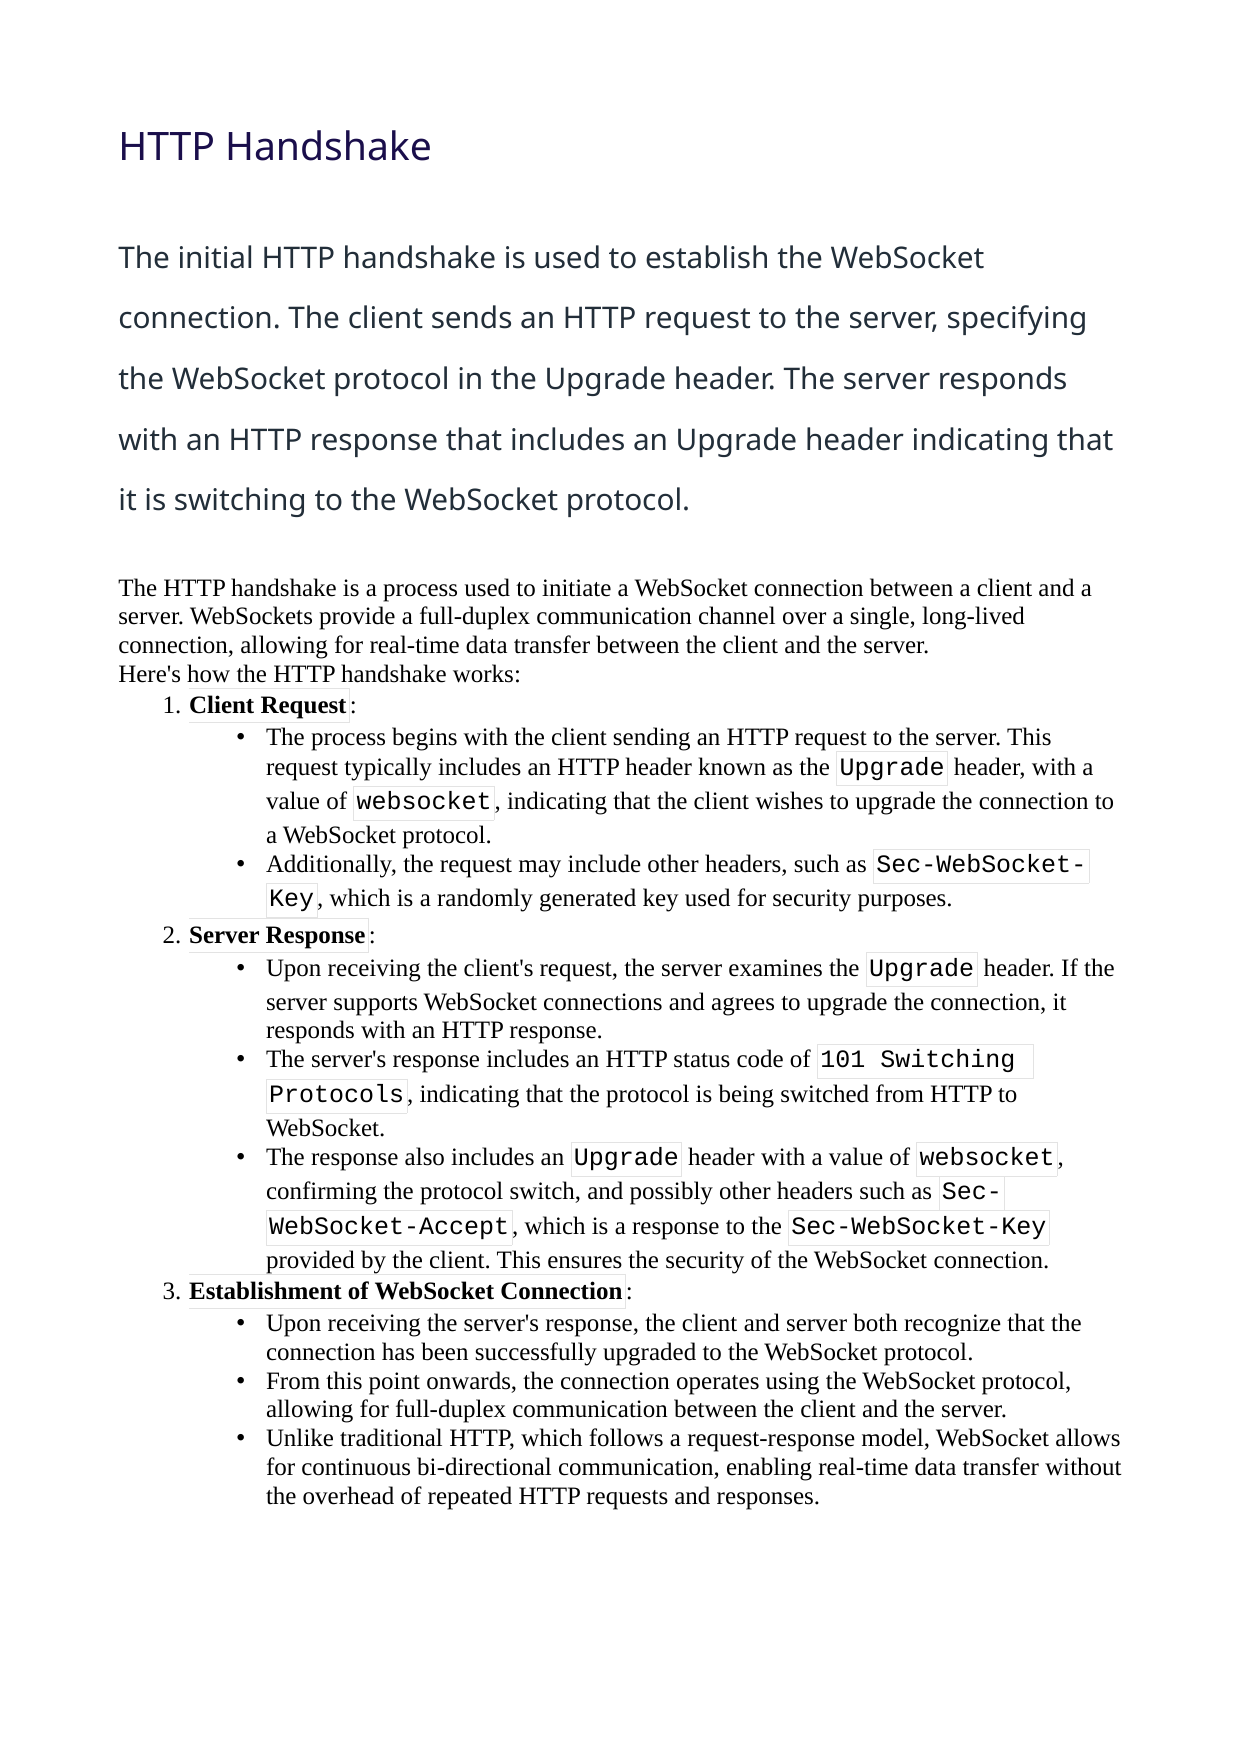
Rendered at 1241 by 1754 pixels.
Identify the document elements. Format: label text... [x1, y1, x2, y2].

text The HTTP handshake is a process used to initiate a WebSocket connection between a client and a server. WebSockets provide a full-duplex communication channel over a single, long-lived connection, allowing for real-time data transfer between the client and the server. [118, 573, 1122, 659]
list The response also includes an Upgrade header with a value of websocket, confirming the protocol switch, and possibly other headers such as Sec-WebSocket-Accept, which is a response to the Sec-WebSocket-Key provided by the client. This ensures the security of the WebSocket connection. [236, 1142, 1122, 1273]
list Upon receiving the server's response, the client and server both recognize that the connection has been successfully upgraded to the WebSocket protocol. [236, 1308, 1122, 1366]
list The server's response includes an HTTP status code of 101 Switching Protocols, indicating that the protocol is being switched from HTTP to WebSocket. [236, 1044, 1122, 1142]
list Establishment of WebSocket Connection: [626, 1273, 1122, 1308]
list Unlike traditional HTTP, which follows a request-response model, WebSocket allows for continuous bi-directional communication, enabling real-time data transfer without the overhead of repeated HTTP requests and responses. [236, 1423, 1122, 1509]
list Additionally, the request may include other headers, such as Sec-WebSocket-Key, which is a randomly generated key used for security purposes. [236, 849, 1122, 917]
subtitle HTTP Handshake [118, 118, 1122, 171]
list Upon receiving the client's request, the server examines the Upgrade header. If the server supports WebSocket connections and agrees to upgrade the connection, it responds with an HTTP response. [236, 952, 1122, 1044]
list Server Response: [369, 917, 1122, 952]
list Establishment of WebSocket Connection: [162, 1273, 625, 1308]
list Client Request: [350, 688, 1122, 722]
list From this point onwards, the connection operates using the WebSocket protocol, allowing for full-duplex communication between the client and the server. [236, 1366, 1122, 1423]
list Client Request: [162, 688, 349, 722]
text The initial HTTP handshake is used to establish the WebSocket connection. The client sends an HTTP request to the server, specifying the WebSocket protocol in the Upgrade header. The server responds with an HTTP response that includes an Upgrade header indicating that it is switching to the WebSocket protocol. [118, 236, 1122, 519]
text Here's how the HTTP handshake works: [118, 659, 1122, 688]
list The process begins with the client sending an HTTP request to the server. This request typically includes an HTTP header known as the Upgrade header, with a value of websocket, indicating that the client wishes to upgrade the connection to a WebSocket protocol. [236, 722, 1122, 849]
list Server Response: [162, 917, 368, 952]
